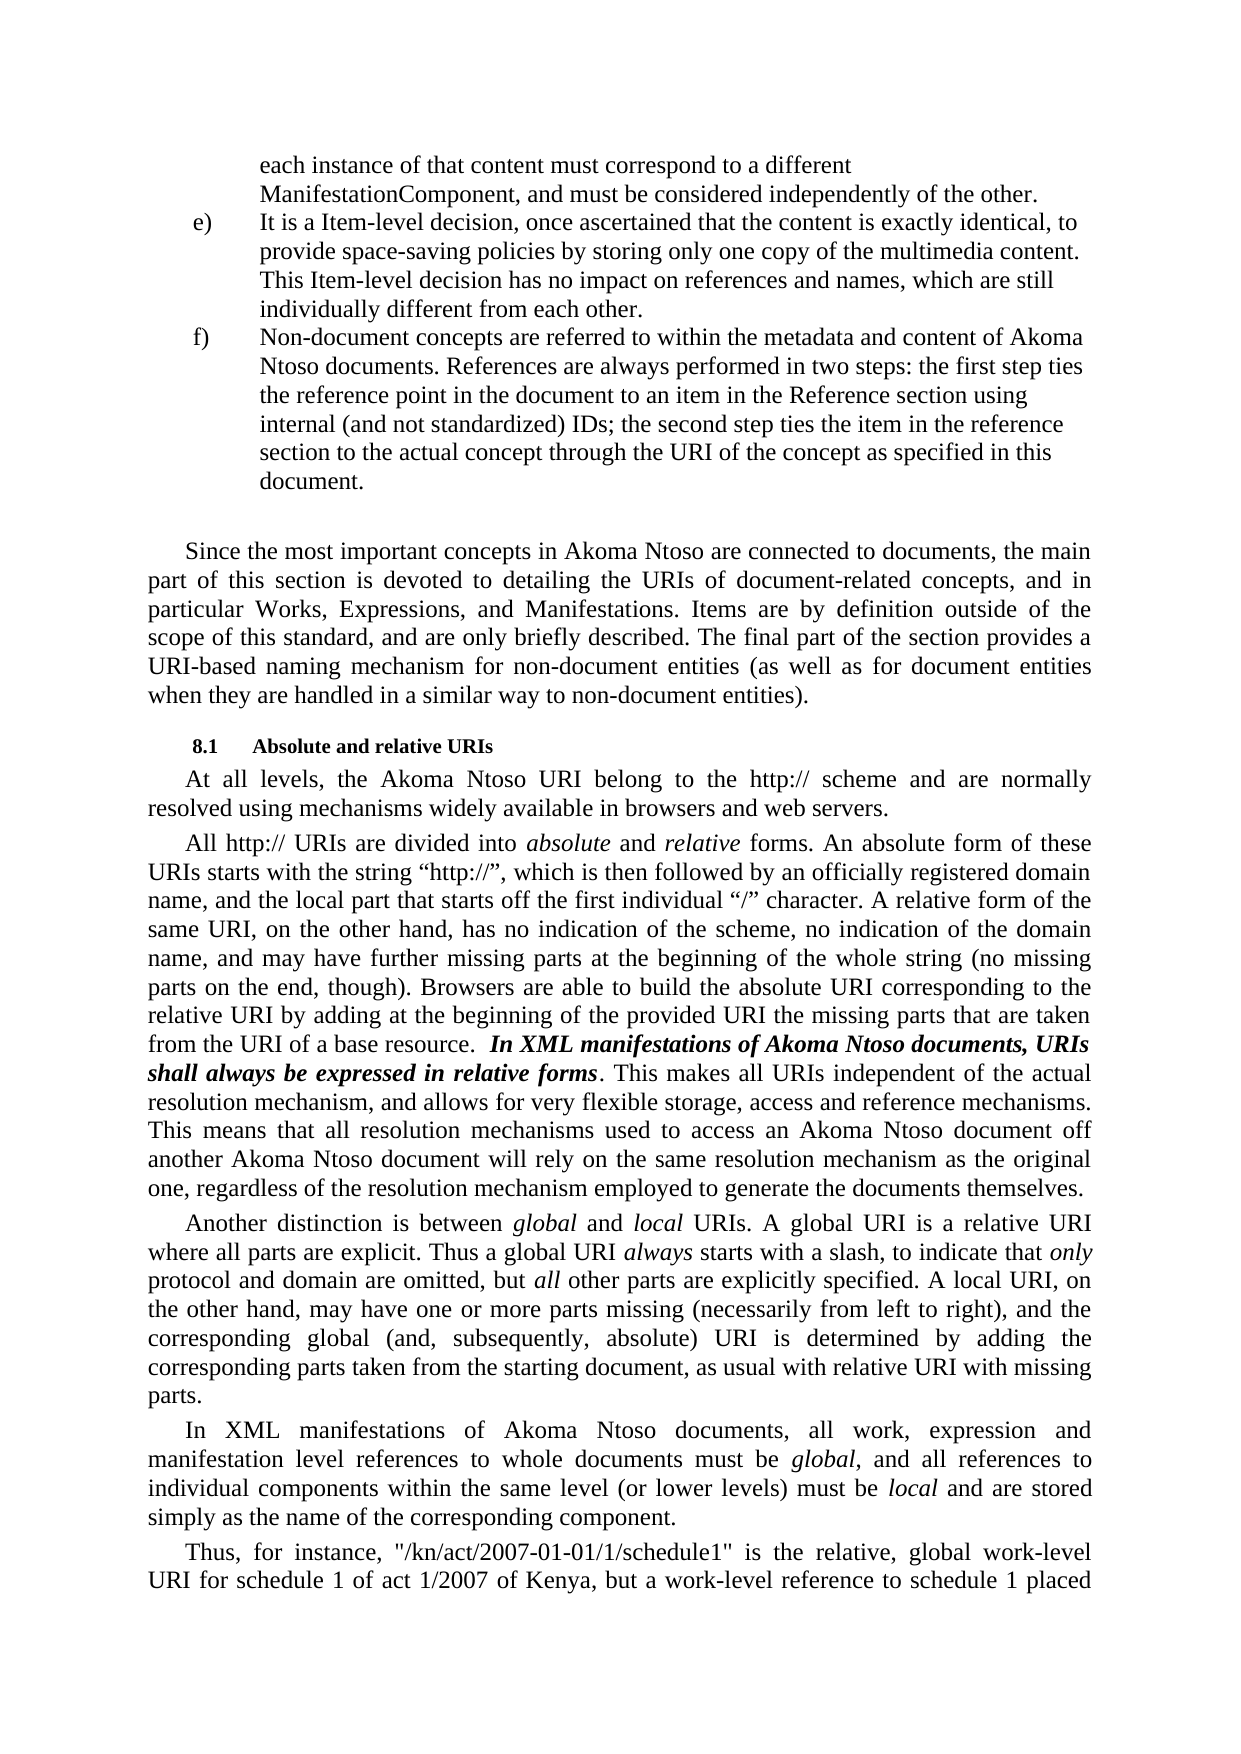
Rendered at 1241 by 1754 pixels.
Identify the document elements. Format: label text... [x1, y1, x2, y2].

text In XML manifestations of Akoma Ntoso documents, all work, expression and manifestation level references to whole documents must be global, and all references to individual components within the same level (or lower levels) must be local and are stored simply as the name of the corresponding component. [148, 1415, 1092, 1530]
list Non-document concepts are referred to within the metadata and content of Akoma Ntoso documents. References are always performed in two steps: the first step ties the reference point in the document to an item in the Reference section using internal (and not standardized) IDs; the second step ties the item in the reference section to the actual concept through the URI of the concept as specified in this document. [193, 322, 1092, 495]
text Thus, for instance, "/kn/act/2007-01-01/1/schedule1" is the relative, global work-level URI for schedule 1 of act 1/2007 of Kenya, but a work-level reference to schedule 1 placed [148, 1537, 1092, 1594]
subtitle Absolute and relative URIs [192, 734, 1092, 758]
text Since the most important concepts in Akoma Ntoso are connected to documents, the main part of this section is devoted to detailing the URIs of document-related concepts, and in particular Works, Expressions, and Manifestations. Items are by definition outside of the scope of this standard, and are only briefly described. The final part of the section provides a URI-based naming mechanism for non-document entities (as well as for document entities when they are handled in a similar way to non-document entities). [148, 536, 1092, 709]
list each instance of that content must correspond to a different ManifestationComponent, and must be considered independently of the other. [193, 150, 1092, 207]
text Another distinction is between global and local URIs. A global URI is a relative URI where all parts are explicit. Thus a global URI always starts with a slash, to indicate that only protocol and domain are omitted, but all other parts are explicitly specified. A local URI, on the other hand, may have one or more parts missing (necessarily from left to right), and the corresponding global (and, subsequently, absolute) URI is determined by adding the corresponding parts taken from the starting document, as usual with relative URI with missing parts. [148, 1208, 1092, 1409]
text All http:// URIs are divided into absolute and relative forms. An absolute form of these URIs starts with the string “http://”, which is then followed by an officially registered domain name, and the local part that starts off the first individual “/” character. A relative form of the same URI, on the other hand, has no indication of the scheme, no indication of the domain name, and may have further missing parts at the beginning of the whole string (no missing parts on the end, though). Browsers are able to build the absolute URI corresponding to the relative URI by adding at the beginning of the provided URI the missing parts that are taken from the URI of a base resource. In XML manifestations of Akoma Ntoso documents, URIs shall always be expressed in relative forms. This makes all URIs independent of the actual resolution mechanism, and allows for very flexible storage, access and reference mechanisms. This means that all resolution mechanisms used to access an Akoma Ntoso document off another Akoma Ntoso document will rely on the same resolution mechanism as the original one, regardless of the resolution mechanism employed to generate the documents themselves. [148, 828, 1092, 1202]
text At all levels, the Akoma Ntoso URI belong to the http:// scheme and are normally resolved using mechanisms widely available in browsers and web servers. [148, 764, 1092, 822]
list It is a Item-level decision, once ascertained that the content is exactly identical, to provide space-saving policies by storing only one copy of the multimedia content. This Item-level decision has no impact on references and names, which are still individually different from each other. [193, 207, 1092, 322]
